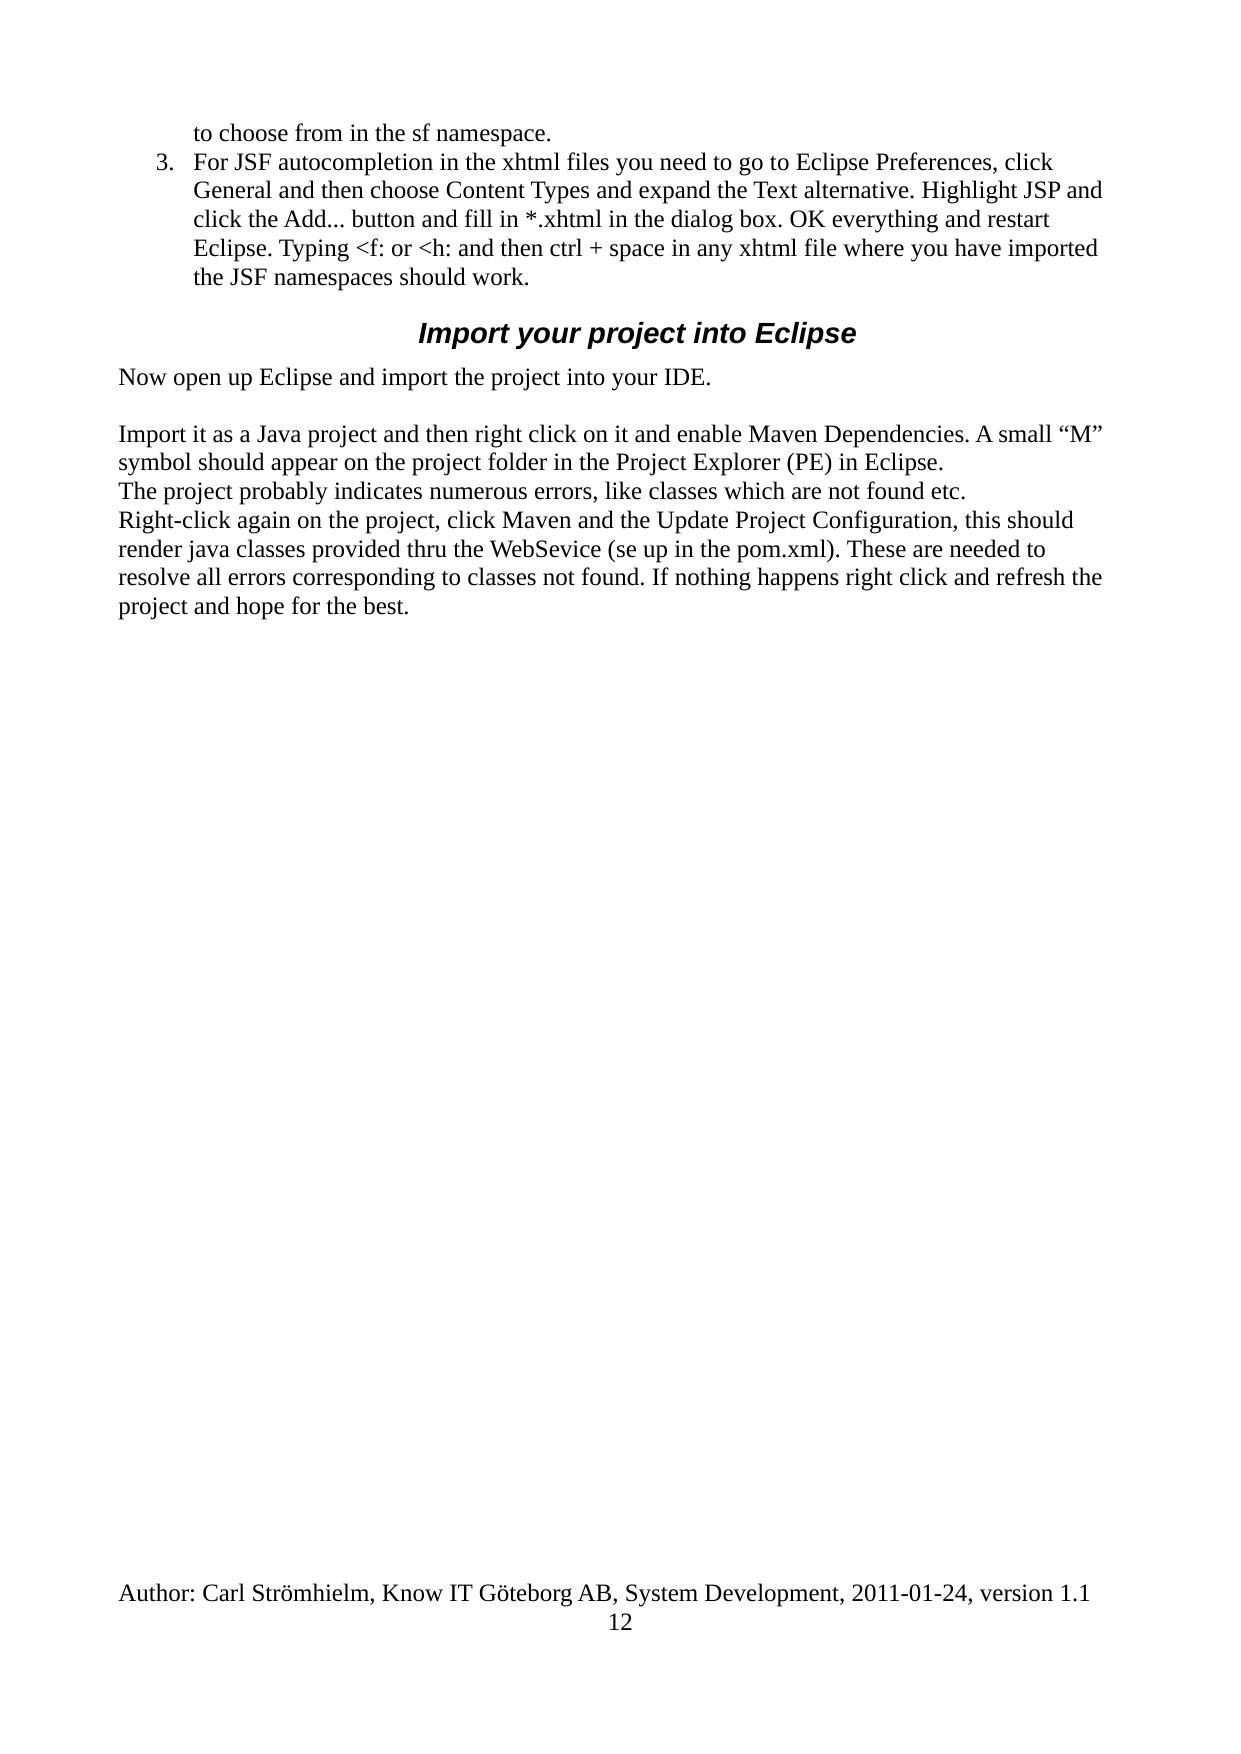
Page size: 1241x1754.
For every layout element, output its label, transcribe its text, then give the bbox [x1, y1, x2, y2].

text Now open up Eclipse and import the project into your IDE. [118, 362, 1122, 390]
subtitle Import your project into Eclipse [418, 316, 1122, 349]
text Import it as a Java project and then right click on it and enable Maven Dependencies. A small “M” symbol should appear on the project folder in the Project Explorer (PE) in Eclipse. [118, 419, 1122, 476]
list For JSF autocompletion in the xhtml files you need to go to Eclipse Preferences, click General and then choose Content Types and expand the Text alternative. Highlight JSP and click the Add... button and fill in *.xhtml in the dialog box. OK everything and restart Eclipse. Typing <f: or <h: and then ctrl + space in any xhtml file where you have imported the JSF namespaces should work. [156, 147, 1122, 291]
list to choose from in the sf namespace. [156, 118, 1122, 147]
text Right-click again on the project, click Maven and the Update Project Configuration, this should render java classes provided thru the WebSevice (se up in the pom.xml). These are needed to resolve all errors corresponding to classes not found. If nothing happens right click and refresh the project and hope for the best. [118, 505, 1122, 620]
text The project probably indicates numerous errors, like classes which are not found etc. [118, 476, 1122, 505]
